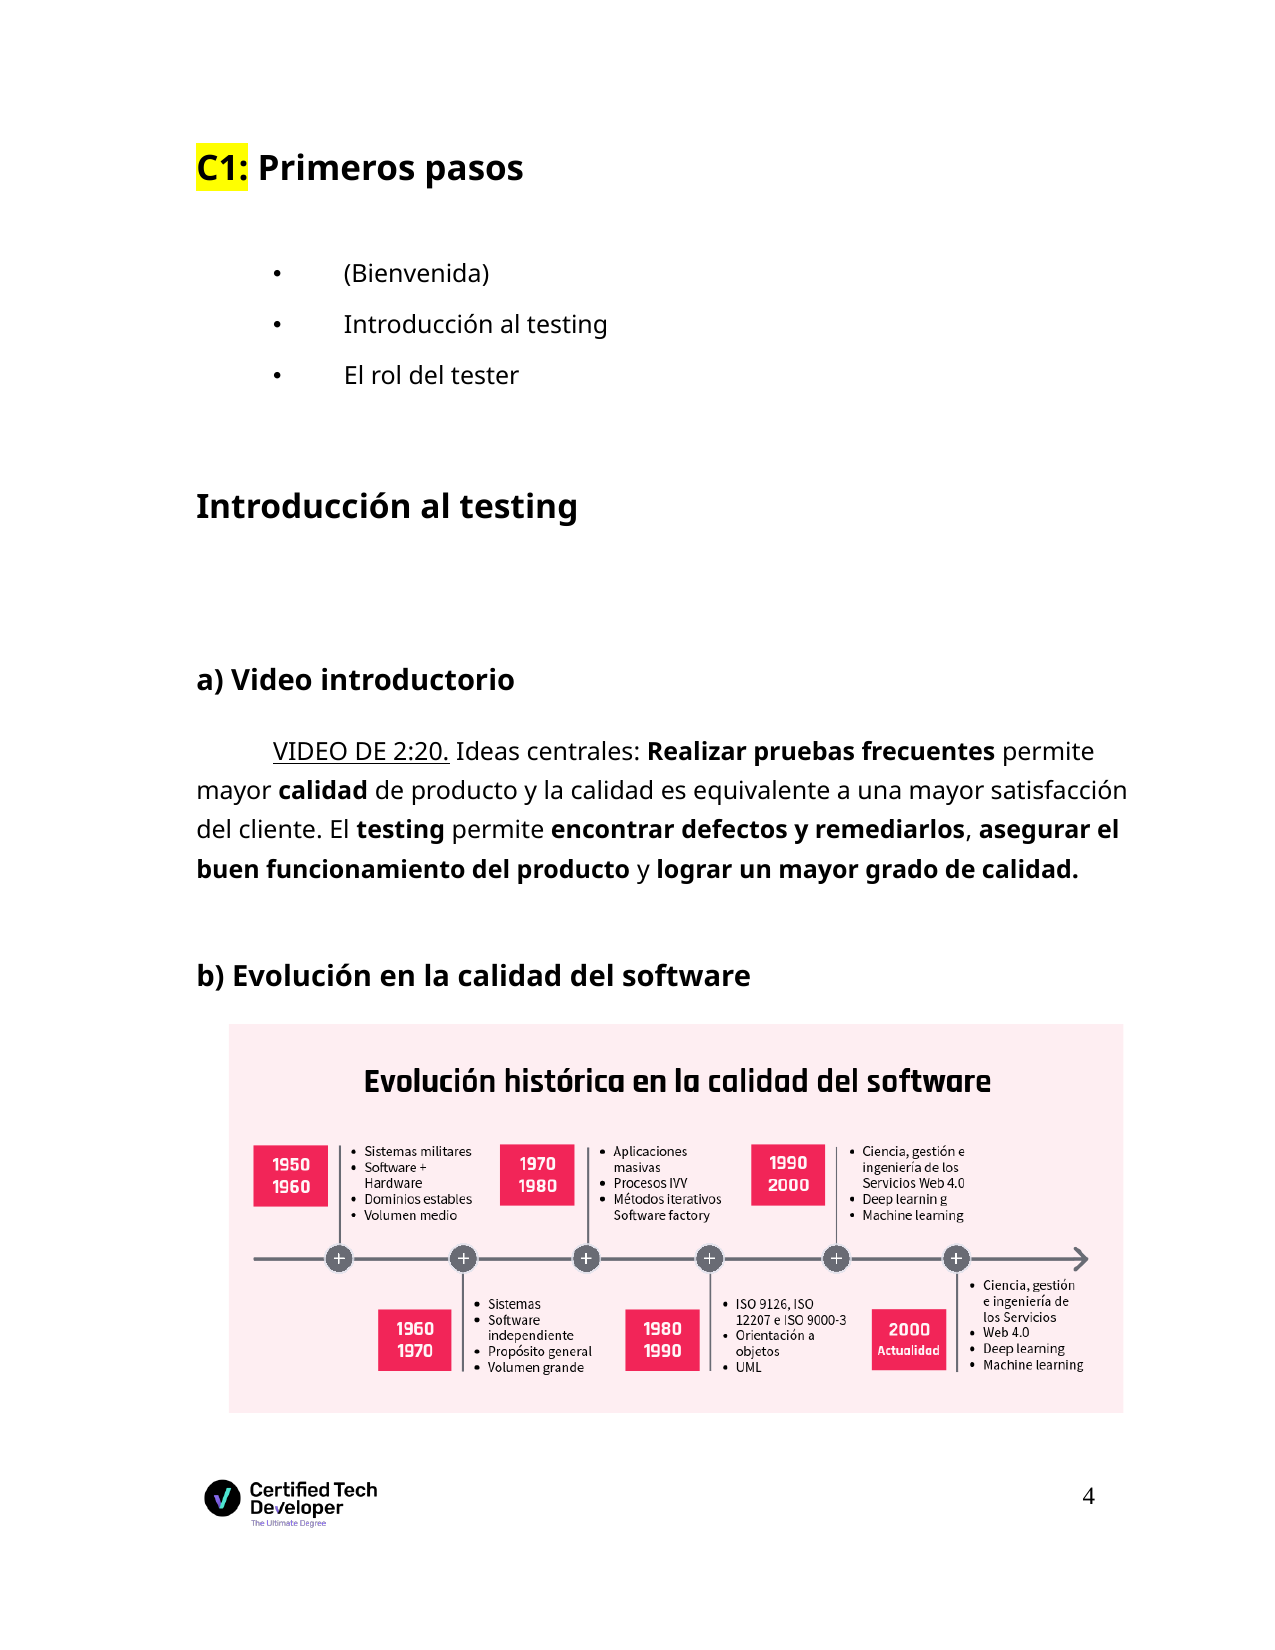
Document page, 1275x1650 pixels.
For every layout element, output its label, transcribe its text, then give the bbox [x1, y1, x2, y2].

picture [196, 1466, 388, 1532]
text VIDEO DE 2:20. Ideas centrales: Realizar pruebas frecuentes permite mayor calidad de producto y la calidad es equivalente a una mayor satisfacción del cliente. El testing permite encontrar defectos y remediarlos, asegurar el buen funcionamiento del producto y lograr un mayor grado de calidad. [196, 734, 1156, 885]
subtitle b) Evolución en la calidad del software [196, 956, 1156, 995]
list Introducción al testing [273, 307, 1156, 341]
picture [228, 1024, 1124, 1413]
subtitle C1: Primeros pasos [196, 143, 1156, 191]
subtitle a) Video introductorio [196, 659, 1156, 698]
list (Bienvenida) [273, 256, 1156, 290]
list El rol del tester [273, 358, 1156, 392]
subtitle Introducción al testing [196, 482, 1156, 528]
